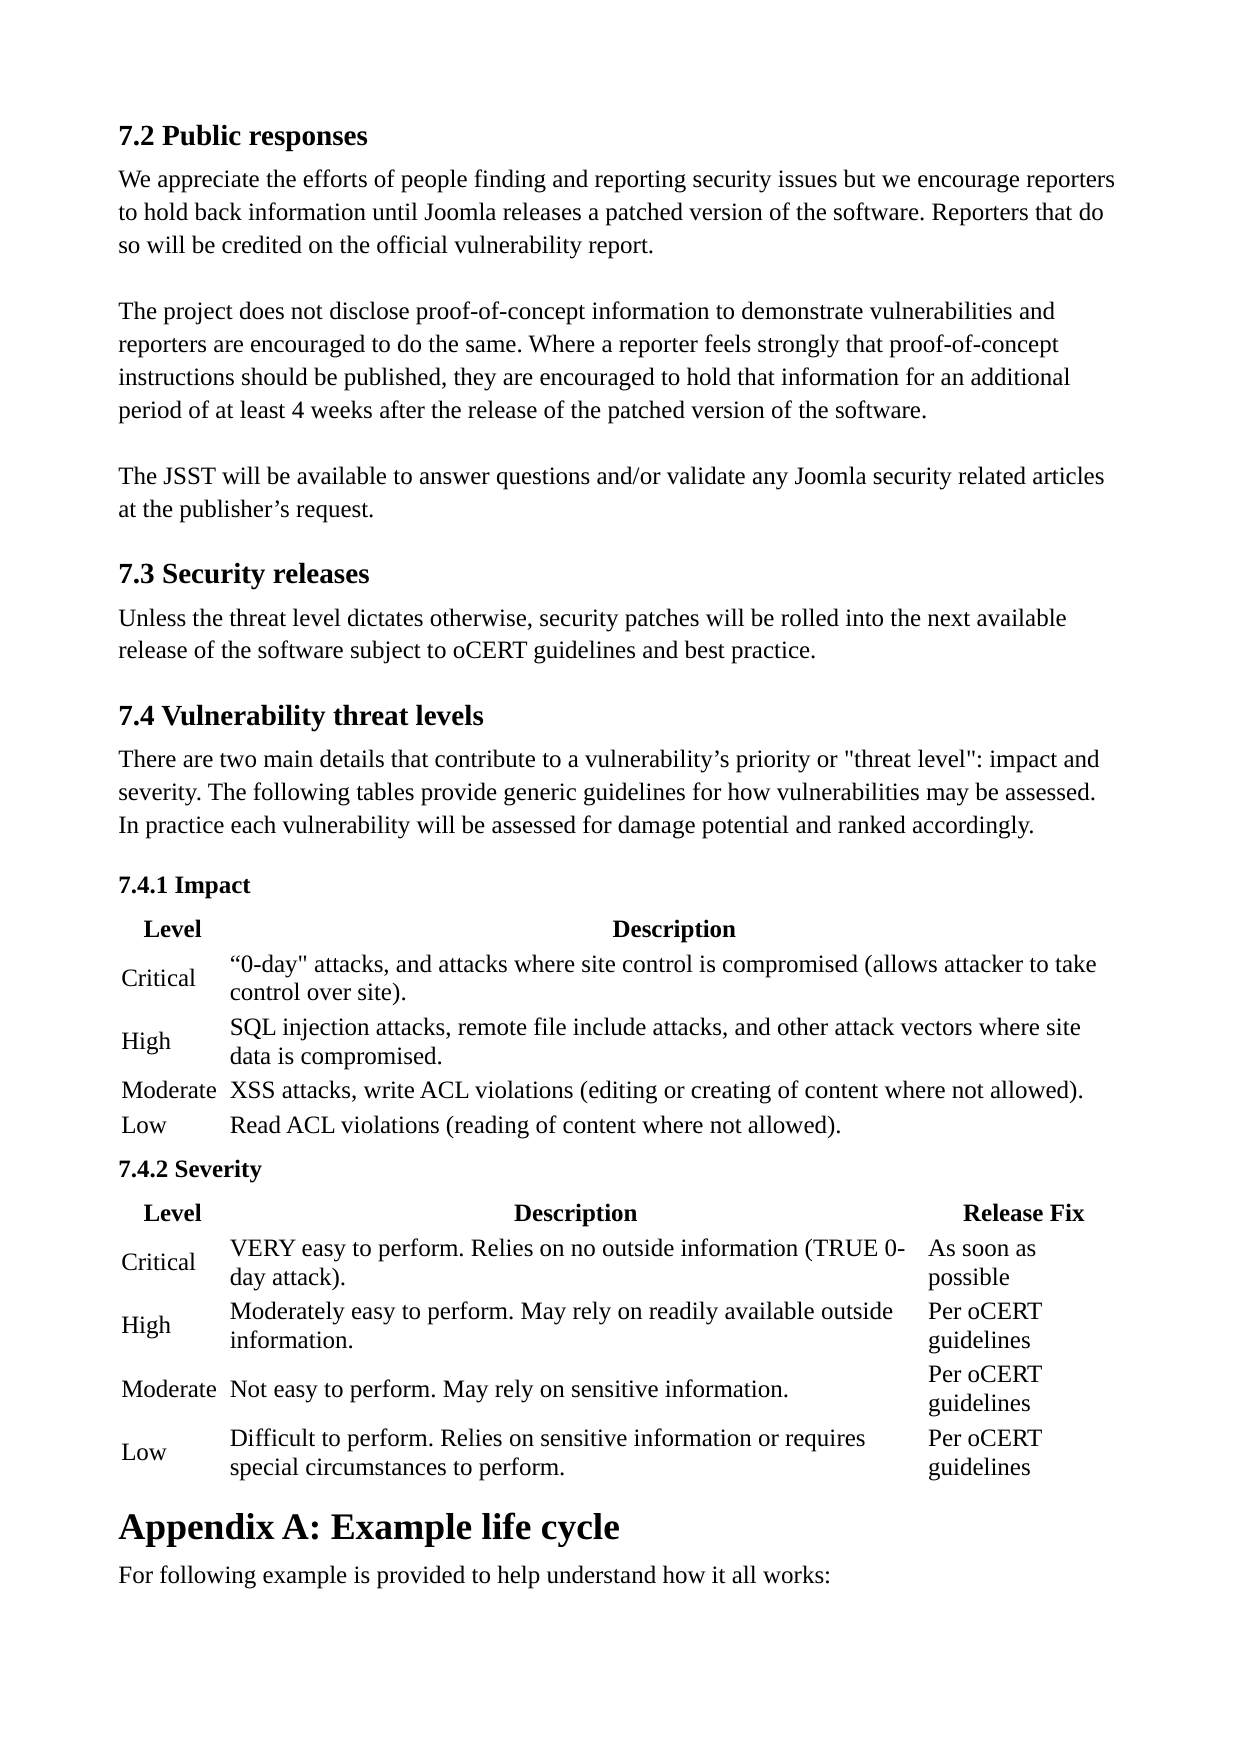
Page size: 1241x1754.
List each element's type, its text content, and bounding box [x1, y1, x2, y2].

table_cell “0-day" attacks, and attacks where site control is compromised (allows attacker to take control over site). [227, 946, 1122, 1009]
text We appreciate the efforts of people finding and reporting security issues but we encourage reporters to hold back information until Joomla releases a patched version of the software. Reporters that do so will be credited on the official vulnerability report. The project does not disclose proof-of-concept information to demonstrate vulnerabilities and reporters are encouraged to do the same. Where a reporter feels strongly that proof-of-concept instructions should be published, they are encouraged to hold that information for an additional period of at least 4 weeks after the release of the patched version of the software. The JSST will be available to answer questions and/or validate any Joomla security related articles at the publisher’s request. [118, 164, 1122, 523]
table_cell As soon as possible [925, 1230, 1122, 1293]
subtitle 7.4.2 Severity [118, 1154, 1122, 1183]
table_cell SQL injection attacks, remote file include attacks, and other attack vectors where site data is compromised. [227, 1009, 1122, 1072]
table_cell Per oCERT guidelines [925, 1357, 1122, 1420]
table_cell Low [118, 1420, 227, 1483]
table_cell Critical [118, 1230, 227, 1293]
table_header Description [227, 911, 1122, 946]
text There are two main details that contribute to a vulnerability’s priority or "threat level": impact and severity. The following tables provide generic guidelines for how vulnerabilities may be assessed. In practice each vulnerability will be assessed for damage potential and ranked accordingly. [118, 744, 1122, 839]
subtitle 7.3 Security releases [118, 557, 1122, 590]
table_cell Moderately easy to perform. May rely on readily available outside information. [227, 1293, 925, 1357]
table_cell VERY easy to perform. Relies on no outside information (TRUE 0-day attack). [227, 1230, 925, 1293]
table_header Level [118, 911, 227, 946]
subtitle 7.4 Vulnerability threat levels [118, 698, 1122, 731]
table_header Description [227, 1195, 925, 1230]
table_cell Low [118, 1107, 227, 1142]
table_cell Not easy to perform. May rely on sensitive information. [227, 1357, 925, 1420]
table_header Release Fix [925, 1195, 1122, 1230]
table_cell Moderate [118, 1357, 227, 1420]
text Unless the threat level dictates otherwise, security patches will be rolled into the next available release of the software subject to oCERT guidelines and best practice. [118, 603, 1122, 664]
table_cell Moderate [118, 1073, 227, 1107]
text For following example is provided to help understand how it all works: [118, 1560, 1122, 1588]
table_cell High [118, 1293, 227, 1357]
table_cell High [118, 1009, 227, 1072]
table_cell XSS attacks, write ACL violations (editing or creating of content where not allowed). [227, 1073, 1122, 1107]
table_cell Critical [118, 946, 227, 1009]
table_cell Difficult to perform. Relies on sensitive information or requires special circumstances to perform. [227, 1420, 925, 1483]
table_header Level [118, 1195, 227, 1230]
table_cell Per oCERT guidelines [925, 1293, 1122, 1357]
table_cell Per oCERT guidelines [925, 1420, 1122, 1483]
subtitle 7.4.1 Impact [118, 870, 1122, 899]
subtitle Appendix A: Example life cycle [118, 1504, 1122, 1547]
subtitle 7.2 Public responses [118, 118, 1122, 152]
table_cell Read ACL violations (reading of content where not allowed). [227, 1107, 1122, 1142]
